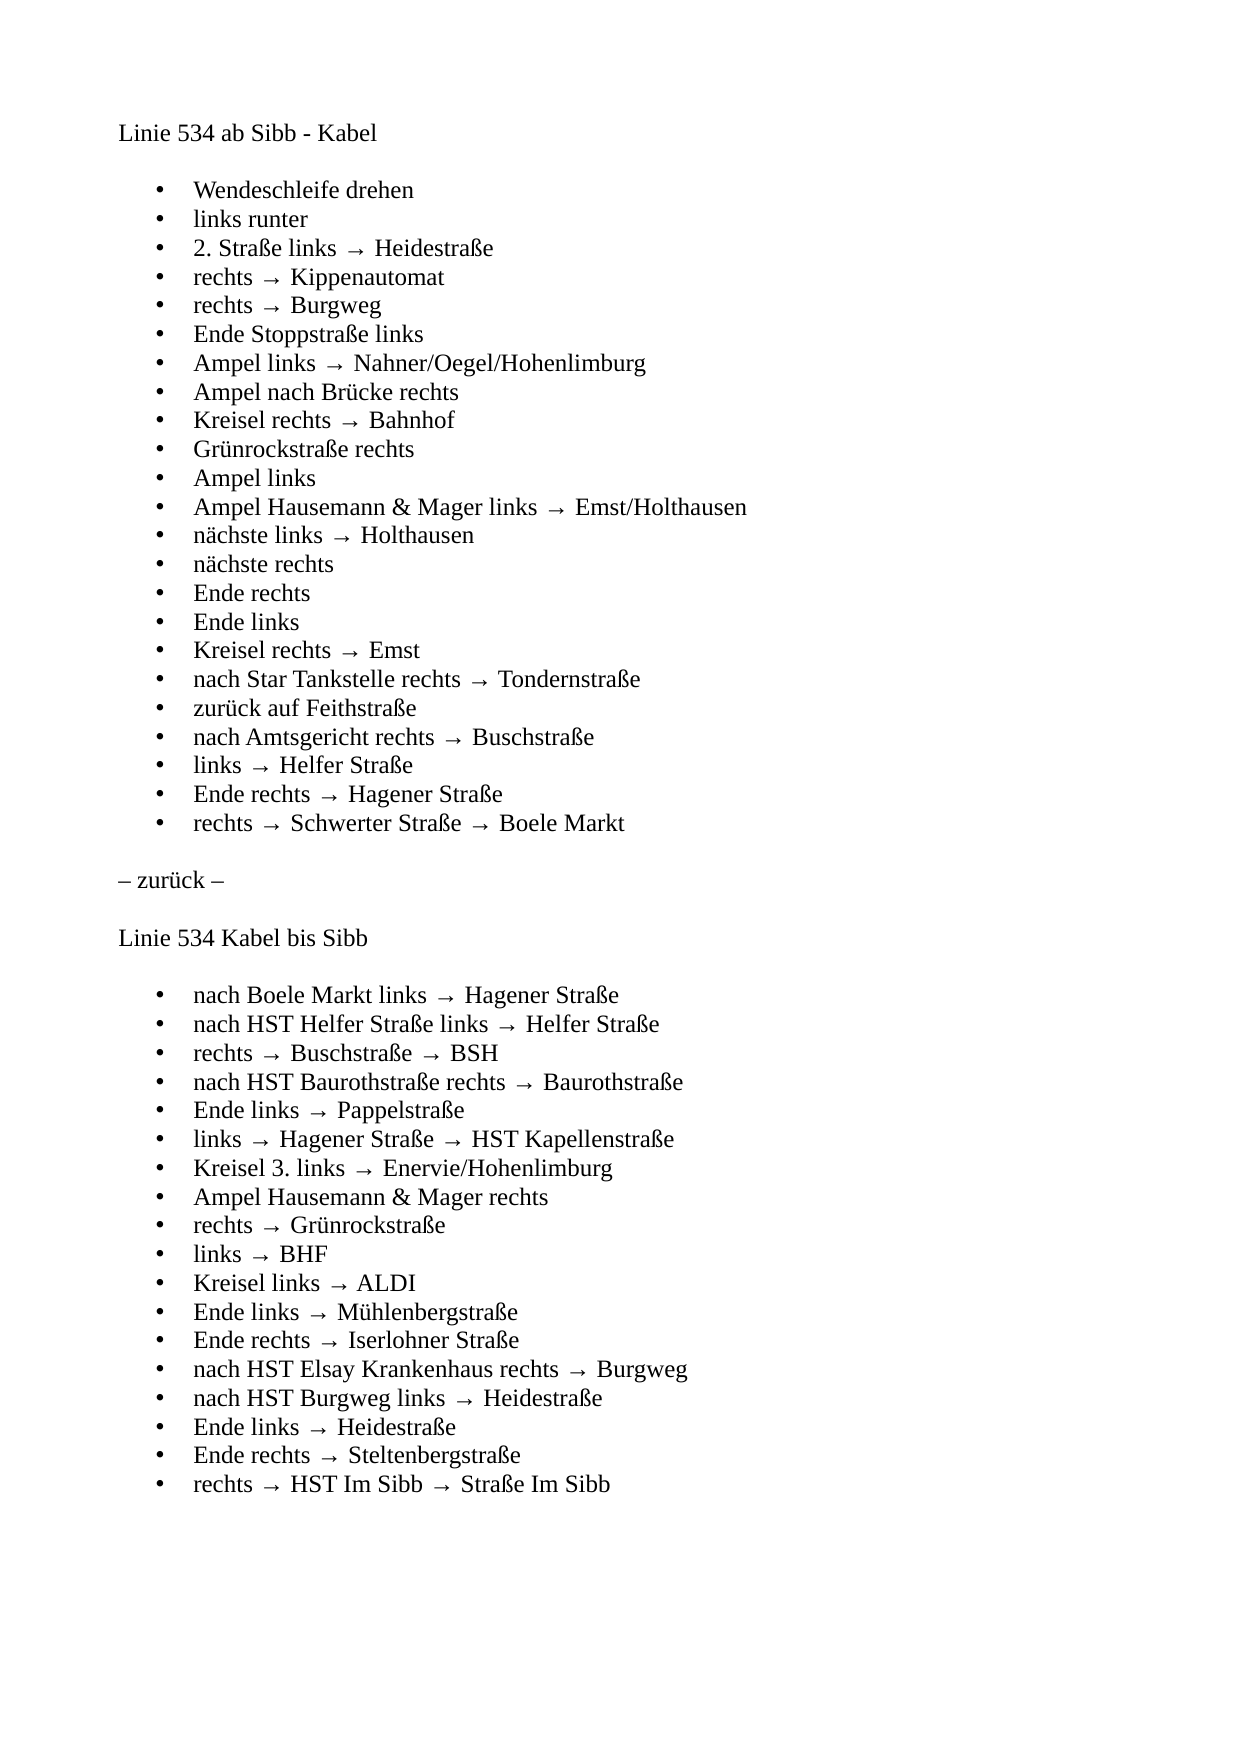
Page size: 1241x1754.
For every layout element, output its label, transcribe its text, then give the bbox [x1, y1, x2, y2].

list nach Amtsgericht rechts → Buschstraße [156, 722, 1122, 751]
list Wendeschleife drehen [156, 176, 1122, 204]
list nächste links → Holthausen [156, 521, 1122, 549]
list Ende Stoppstraße links [156, 319, 1122, 348]
list Grünrockstraße rechts [156, 434, 1122, 463]
list Kreisel 3. links → Enervie/Hohenlimburg [156, 1153, 1122, 1182]
list rechts → Schwerter Straße → Boele Markt [156, 808, 1122, 837]
list nach HST Elsay Krankenhaus rechts → Burgweg [156, 1354, 1122, 1383]
list Kreisel rechts → Bahnhof [156, 406, 1122, 434]
list links → BHF [156, 1239, 1122, 1268]
list Ende links → Pappelstraße [156, 1096, 1122, 1124]
list Ende links → Heidestraße [156, 1412, 1122, 1441]
list Ende rechts [156, 578, 1122, 607]
list nach Boele Markt links → Hagener Straße [156, 981, 1122, 1009]
text Linie 534 ab Sibb - Kabel [118, 118, 1122, 147]
list nach Star Tankstelle rechts → Tondernstraße [156, 664, 1122, 693]
text Linie 534 Kabel bis Sibb [118, 923, 1122, 952]
list links → Helfer Straße [156, 751, 1122, 779]
list Ende links → Mühlenbergstraße [156, 1297, 1122, 1326]
list Ampel nach Brücke rechts [156, 377, 1122, 406]
list Kreisel rechts → Emst [156, 636, 1122, 664]
list Ende rechts → Hagener Straße [156, 779, 1122, 808]
list nächste rechts [156, 549, 1122, 578]
list 2. Straße links → Heidestraße [156, 233, 1122, 262]
list rechts → Buschstraße → BSH [156, 1038, 1122, 1067]
list Ampel links → Nahner/Oegel/Hohenlimburg [156, 348, 1122, 377]
list zurück auf Feithstraße [156, 693, 1122, 722]
list Ampel links [156, 463, 1122, 492]
list nach HST Baurothstraße rechts → Baurothstraße [156, 1067, 1122, 1096]
list Ende rechts → Steltenbergstraße [156, 1441, 1122, 1469]
list Ende links [156, 607, 1122, 636]
text – zurück – [118, 866, 1122, 894]
list Kreisel links → ALDI [156, 1268, 1122, 1297]
list rechts → HST Im Sibb → Straße Im Sibb [156, 1469, 1122, 1498]
list Ampel Hausemann & Mager rechts [156, 1182, 1122, 1211]
list links runter [156, 204, 1122, 233]
list rechts → Burgweg [156, 291, 1122, 319]
list Ende rechts → Iserlohner Straße [156, 1326, 1122, 1354]
list nach HST Helfer Straße links → Helfer Straße [156, 1009, 1122, 1038]
list nach HST Burgweg links → Heidestraße [156, 1383, 1122, 1412]
list Ampel Hausemann & Mager links → Emst/Holthausen [156, 492, 1122, 521]
list rechts → Grünrockstraße [156, 1211, 1122, 1239]
list links → Hagener Straße → HST Kapellenstraße [156, 1124, 1122, 1153]
list rechts → Kippenautomat [156, 262, 1122, 291]
